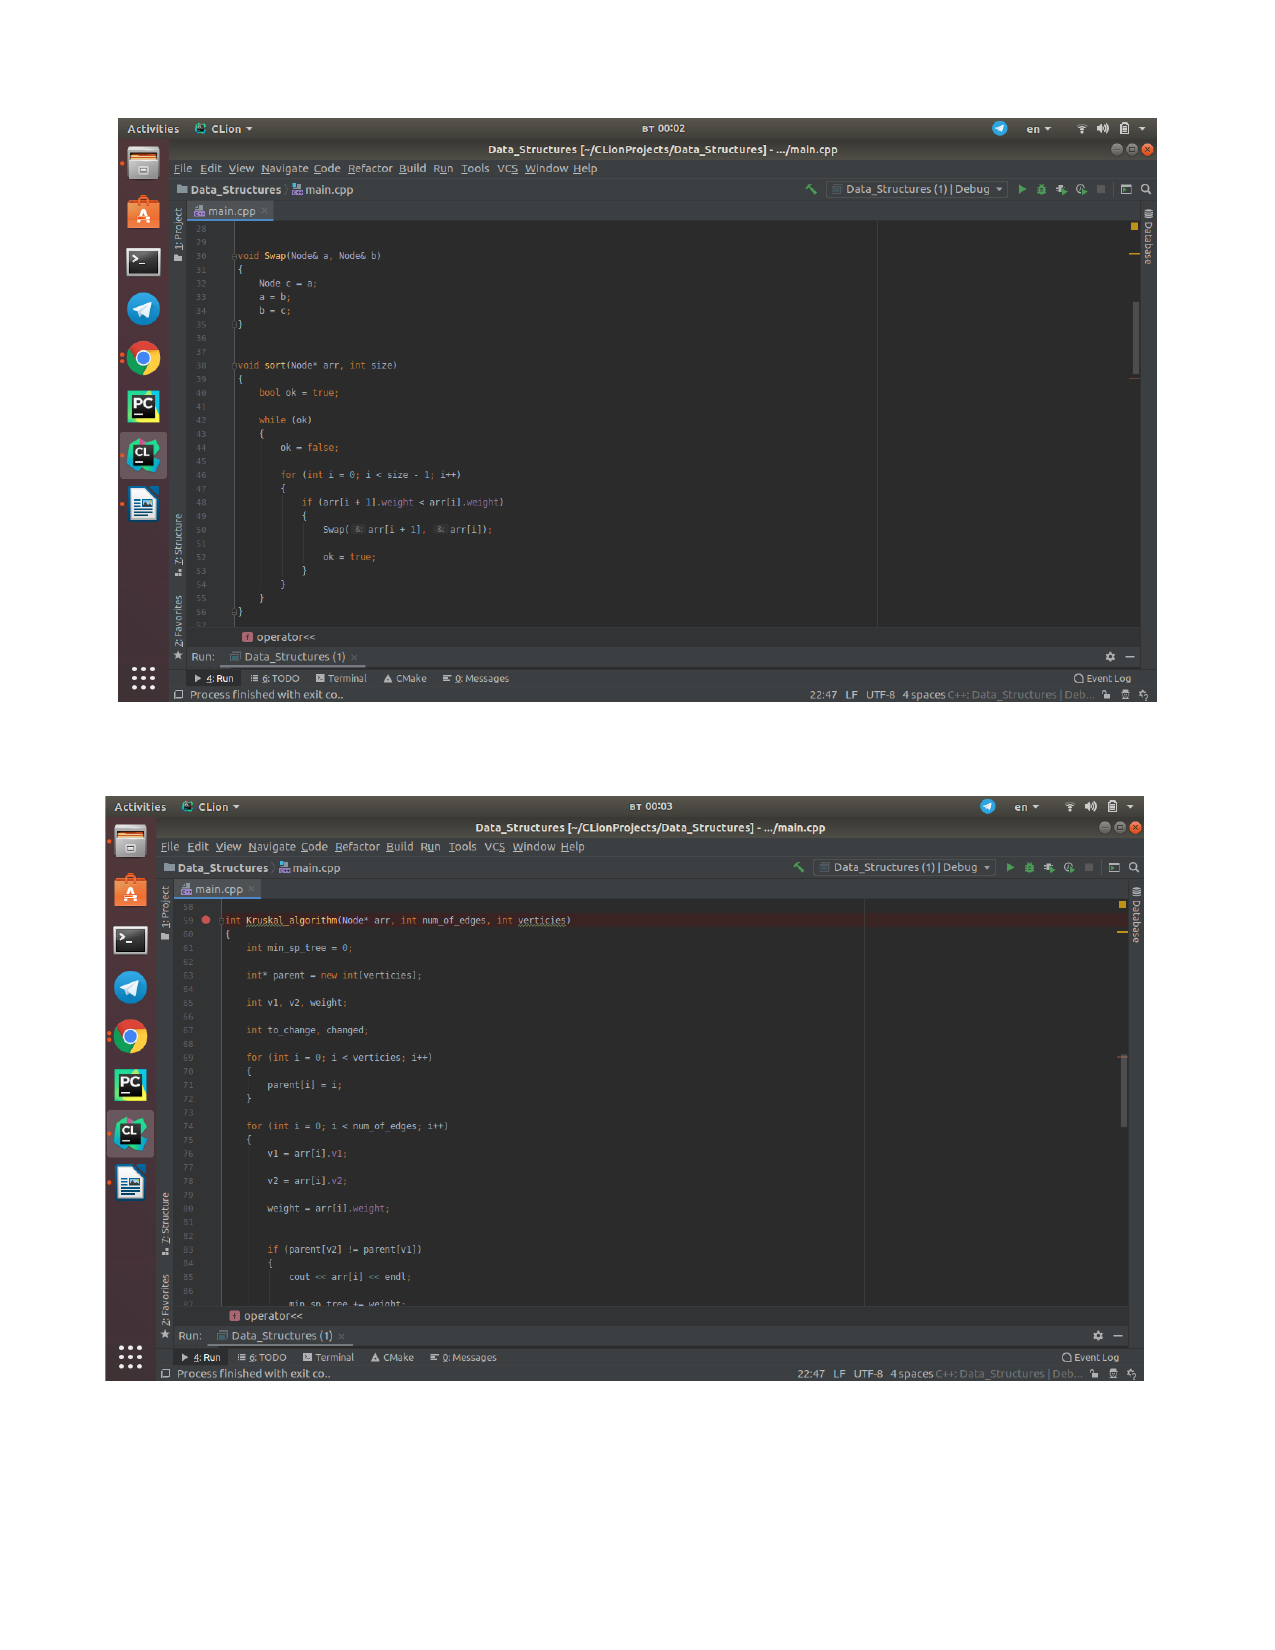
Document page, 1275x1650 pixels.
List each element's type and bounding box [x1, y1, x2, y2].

picture [118, 118, 1157, 702]
picture [105, 796, 1144, 1381]
